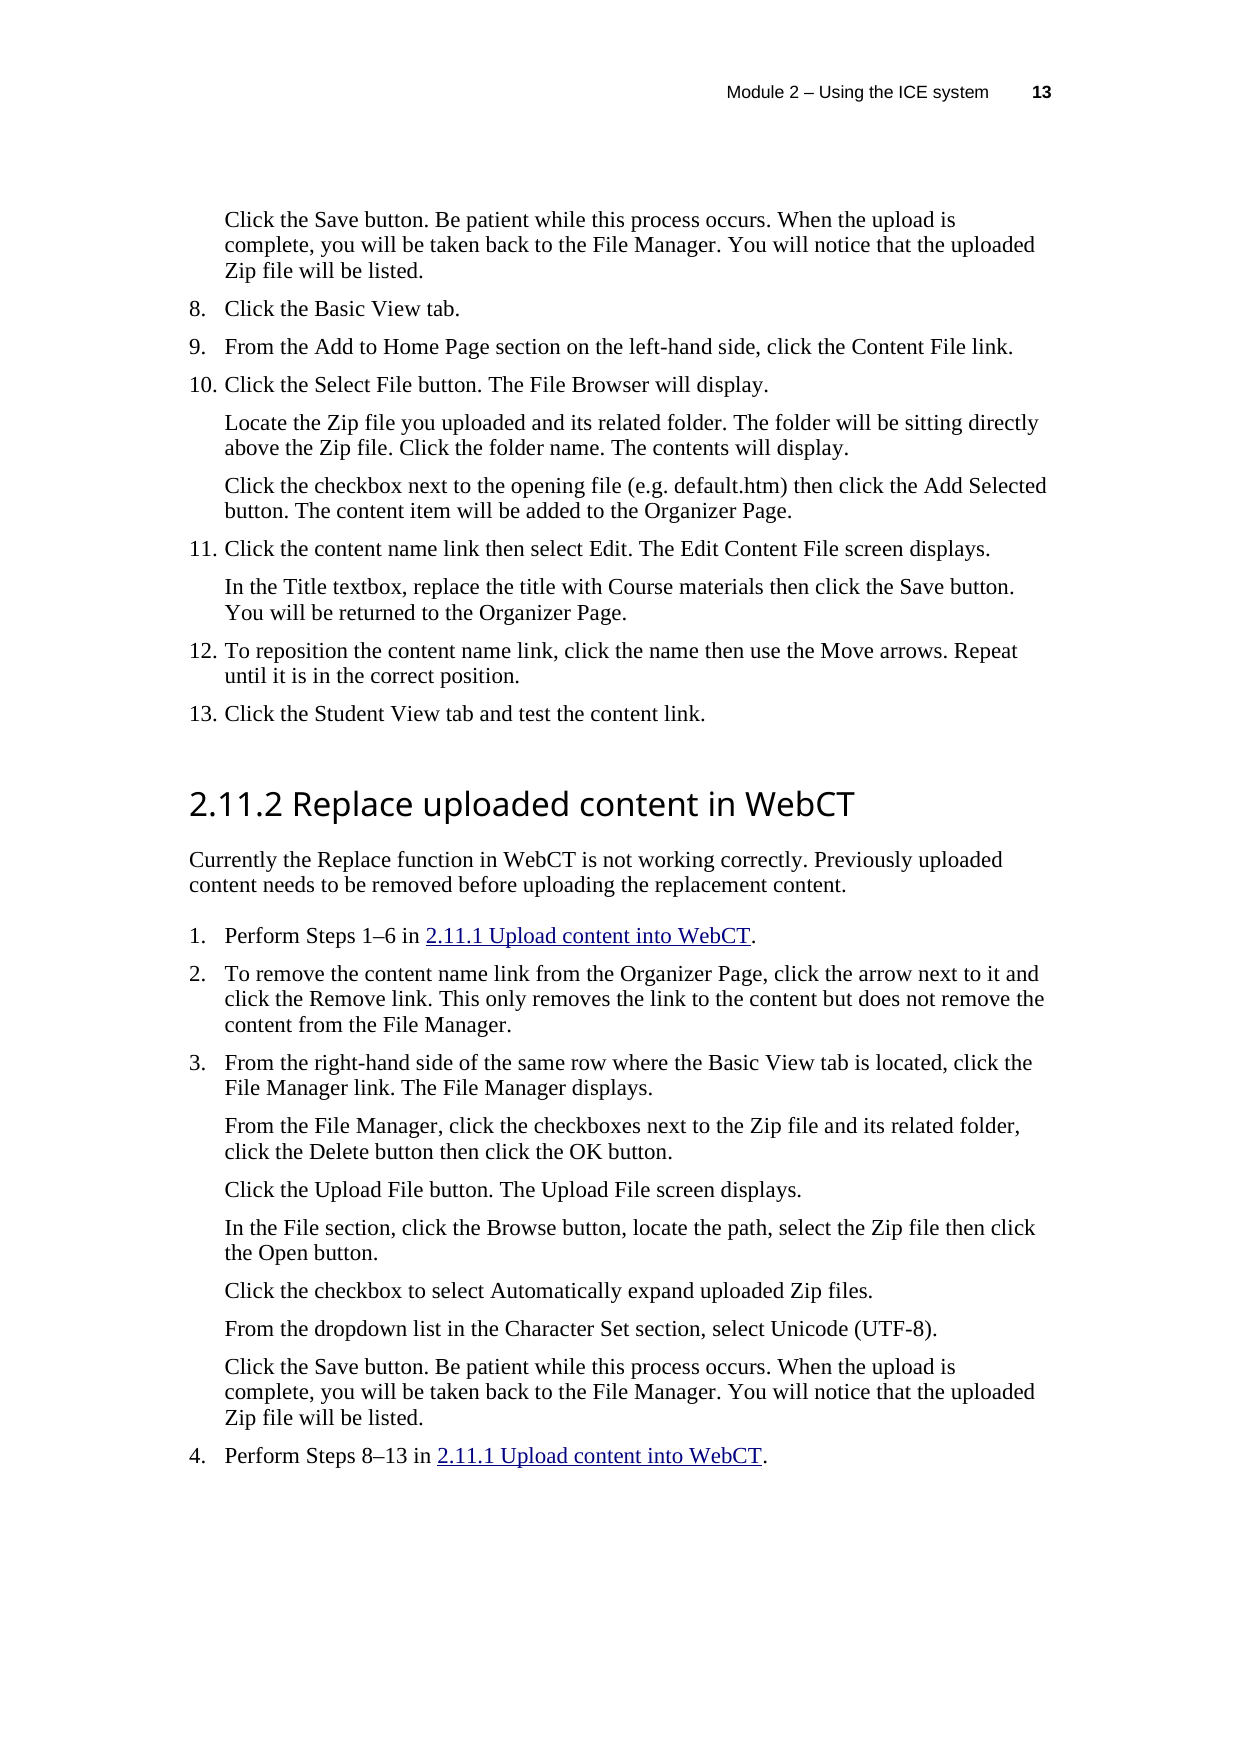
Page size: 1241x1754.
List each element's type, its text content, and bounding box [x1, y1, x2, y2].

list Perform Steps 1–6 in 2.11.1 Upload content into WebCT. [189, 923, 1051, 948]
text From the File Manager, click the checkboxes next to the Zip file and its related folder, click the Delete button then click the OK button. [224, 1113, 1051, 1164]
text Locate the Zip file you uploaded and its related folder. The folder will be sitting directly above the Zip file. Click the folder name. The contents will display. [224, 409, 1051, 461]
list To remove the content name link from the Organizer Page, click the arrow next to it and click the Remove link. This only removes the link to the content but does not remove the content from the File Manager. [189, 961, 1051, 1037]
text Currently the Replace function in WebCT is not working correctly. Previously uploaded content needs to be removed before uploading the replacement content. [189, 847, 1051, 898]
text Click the Save button. Be patient while this process occurs. When the upload is complete, you will be taken back to the File Manager. You will notice that the uploaded Zip file will be listed. [224, 1354, 1051, 1430]
list Click the Basic View tab. [189, 296, 1051, 321]
list Click the Student View tab and test the content link. [189, 701, 1051, 727]
list From the Add to Home Page section on the left-hand side, click the Content File link. [189, 334, 1051, 359]
text In the Title textbox, replace the title with Course materials then click the Save button. You will be returned to the Organizer Page. [224, 574, 1051, 625]
text From the dropdown list in the Character Set section, select Unicode (UTF-8). [224, 1316, 1051, 1341]
text Click the checkbox next to the opening file (e.g. default.htm) then click the Add Selected button. The content item will be added to the Organizer Page. [224, 473, 1051, 524]
text Click the checkbox to select Automatically expand uploaded Zip files. [224, 1278, 1051, 1303]
list Perform Steps 8–13 in 2.11.1 Upload content into WebCT. [189, 1443, 1051, 1468]
list To reposition the content name link, click the name then use the Move arrows. Repeat until it is in the correct position. [189, 638, 1051, 689]
subtitle Replace uploaded content in WebCT [189, 781, 1051, 826]
text In the File section, click the Browse button, locate the path, select the Zip file then click the Open button. [224, 1214, 1051, 1265]
list Click the content name link then select Edit. The Edit Content File screen displays. [189, 536, 1051, 562]
text Click the Save button. Be patient while this process occurs. When the upload is complete, you will be taken back to the File Manager. You will notice that the uploaded Zip file will be listed. [224, 207, 1051, 283]
text Click the Upload File button. The Upload File screen displays. [224, 1176, 1051, 1202]
list From the right-hand side of the same row where the Basic View tab is located, click the File Manager link. The File Manager displays. [189, 1049, 1051, 1101]
list Click the Select File button. The File Browser will display. [189, 372, 1051, 397]
